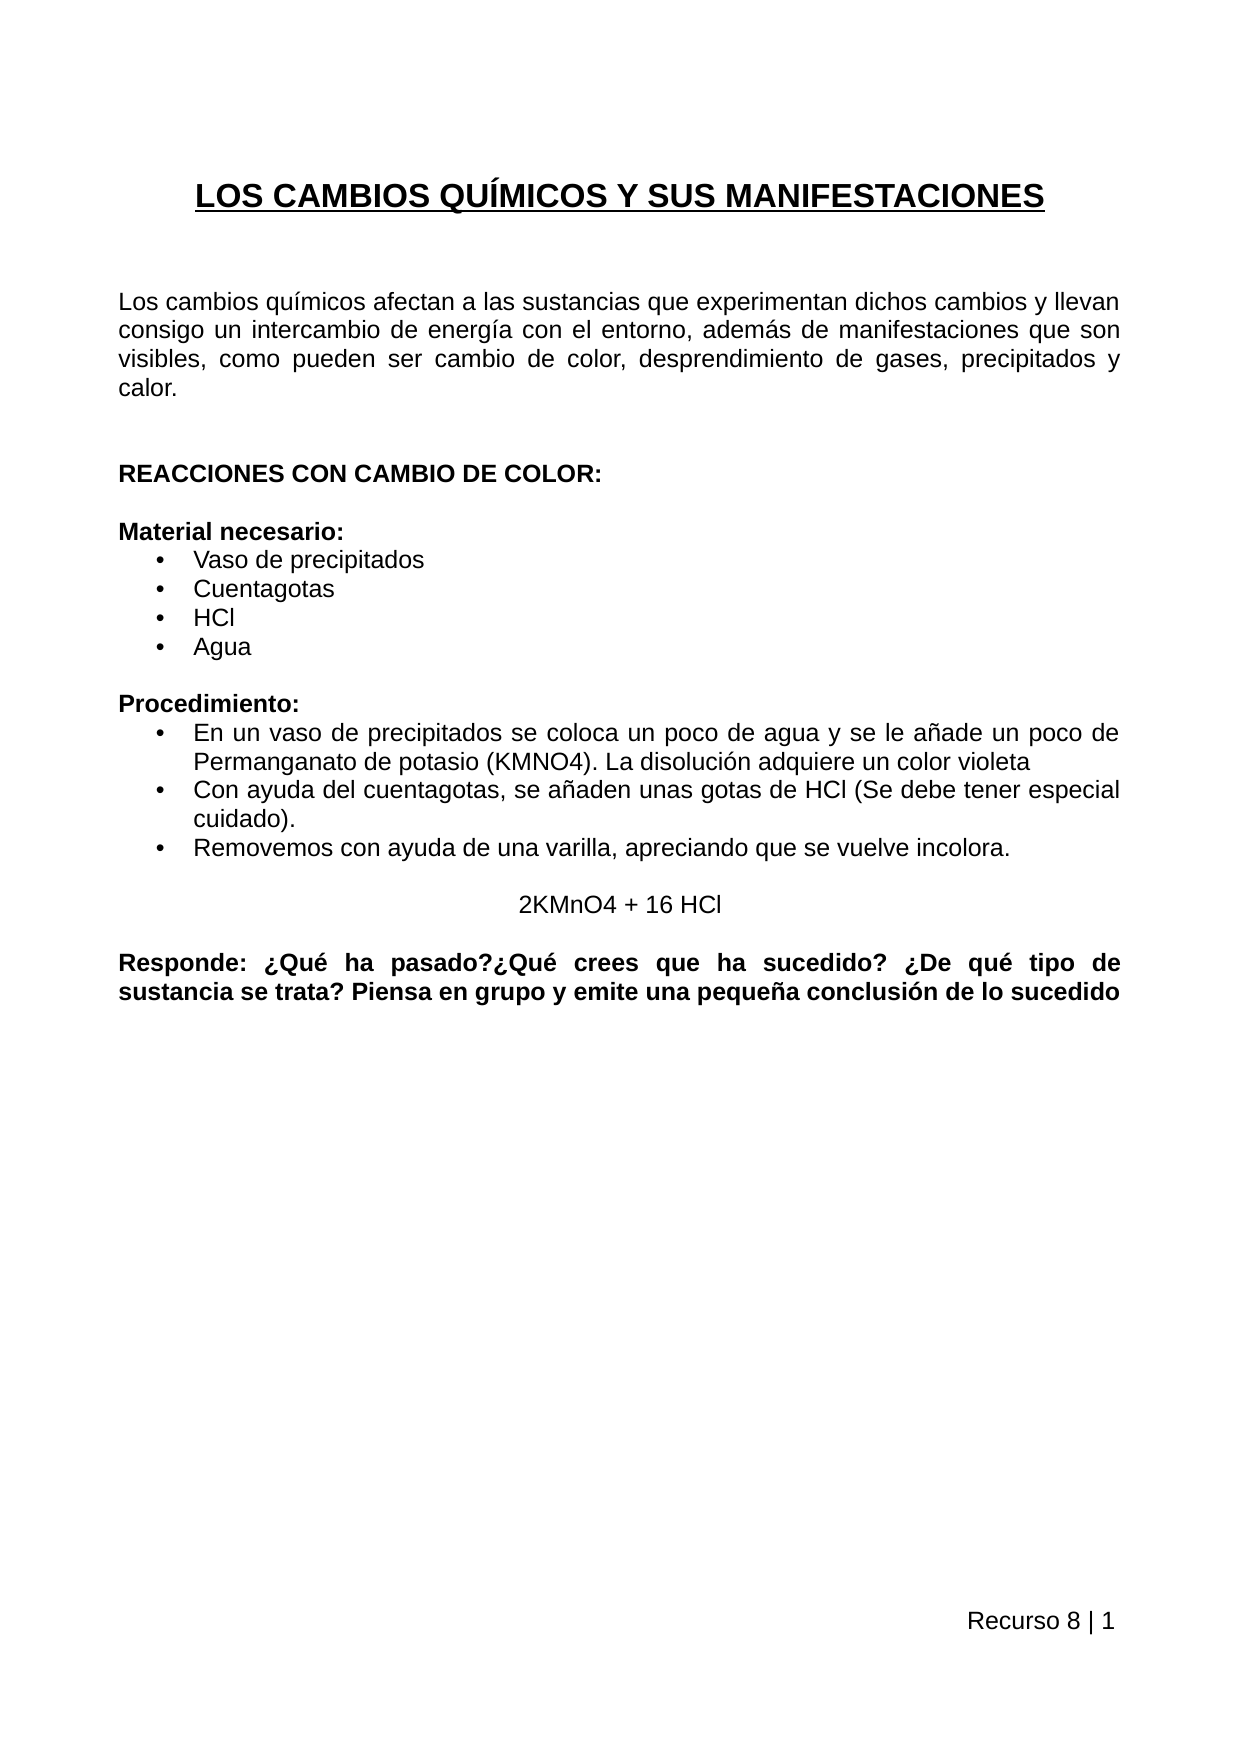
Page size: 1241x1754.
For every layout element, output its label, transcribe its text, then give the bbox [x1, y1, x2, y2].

list Removemos con ayuda de una varilla, apreciando que se vuelve incolora. [156, 833, 1122, 862]
list Vaso de precipitados [156, 546, 1122, 574]
text LOS CAMBIOS QUÍMICOS Y SUS MANIFESTACIONES [118, 176, 1122, 215]
text Responde: ¿Qué ha pasado?¿Qué crees que ha sucedido? ¿De qué tipo de sustancia se trata? Piensa en grupo y emite una pequeña conclusión de lo sucedido [118, 948, 1122, 1006]
text REACCIONES CON CAMBIO DE COLOR: [118, 459, 1122, 488]
text Material necesario: [118, 517, 1122, 546]
text Los cambios químicos afectan a las sustancias que experimentan dichos cambios y llevan consigo un intercambio de energía con el entorno, además de manifestaciones que son visibles, como pueden ser cambio de color, desprendimiento de gases, precipitados y calor. [118, 287, 1122, 402]
text Procedimiento: [118, 689, 1122, 718]
list Cuentagotas [156, 574, 1122, 603]
list En un vaso de precipitados se coloca un poco de agua y se le añade un poco de Permanganato de potasio (KMNO4). La disolución adquiere un color violeta [156, 718, 1122, 776]
text 2KMnO4 + 16 HCl [118, 891, 1122, 919]
list Con ayuda del cuentagotas, se añaden unas gotas de HCl (Se debe tener especial cuidado). [156, 776, 1122, 833]
list Agua [156, 632, 1122, 661]
list HCl [156, 603, 1122, 632]
